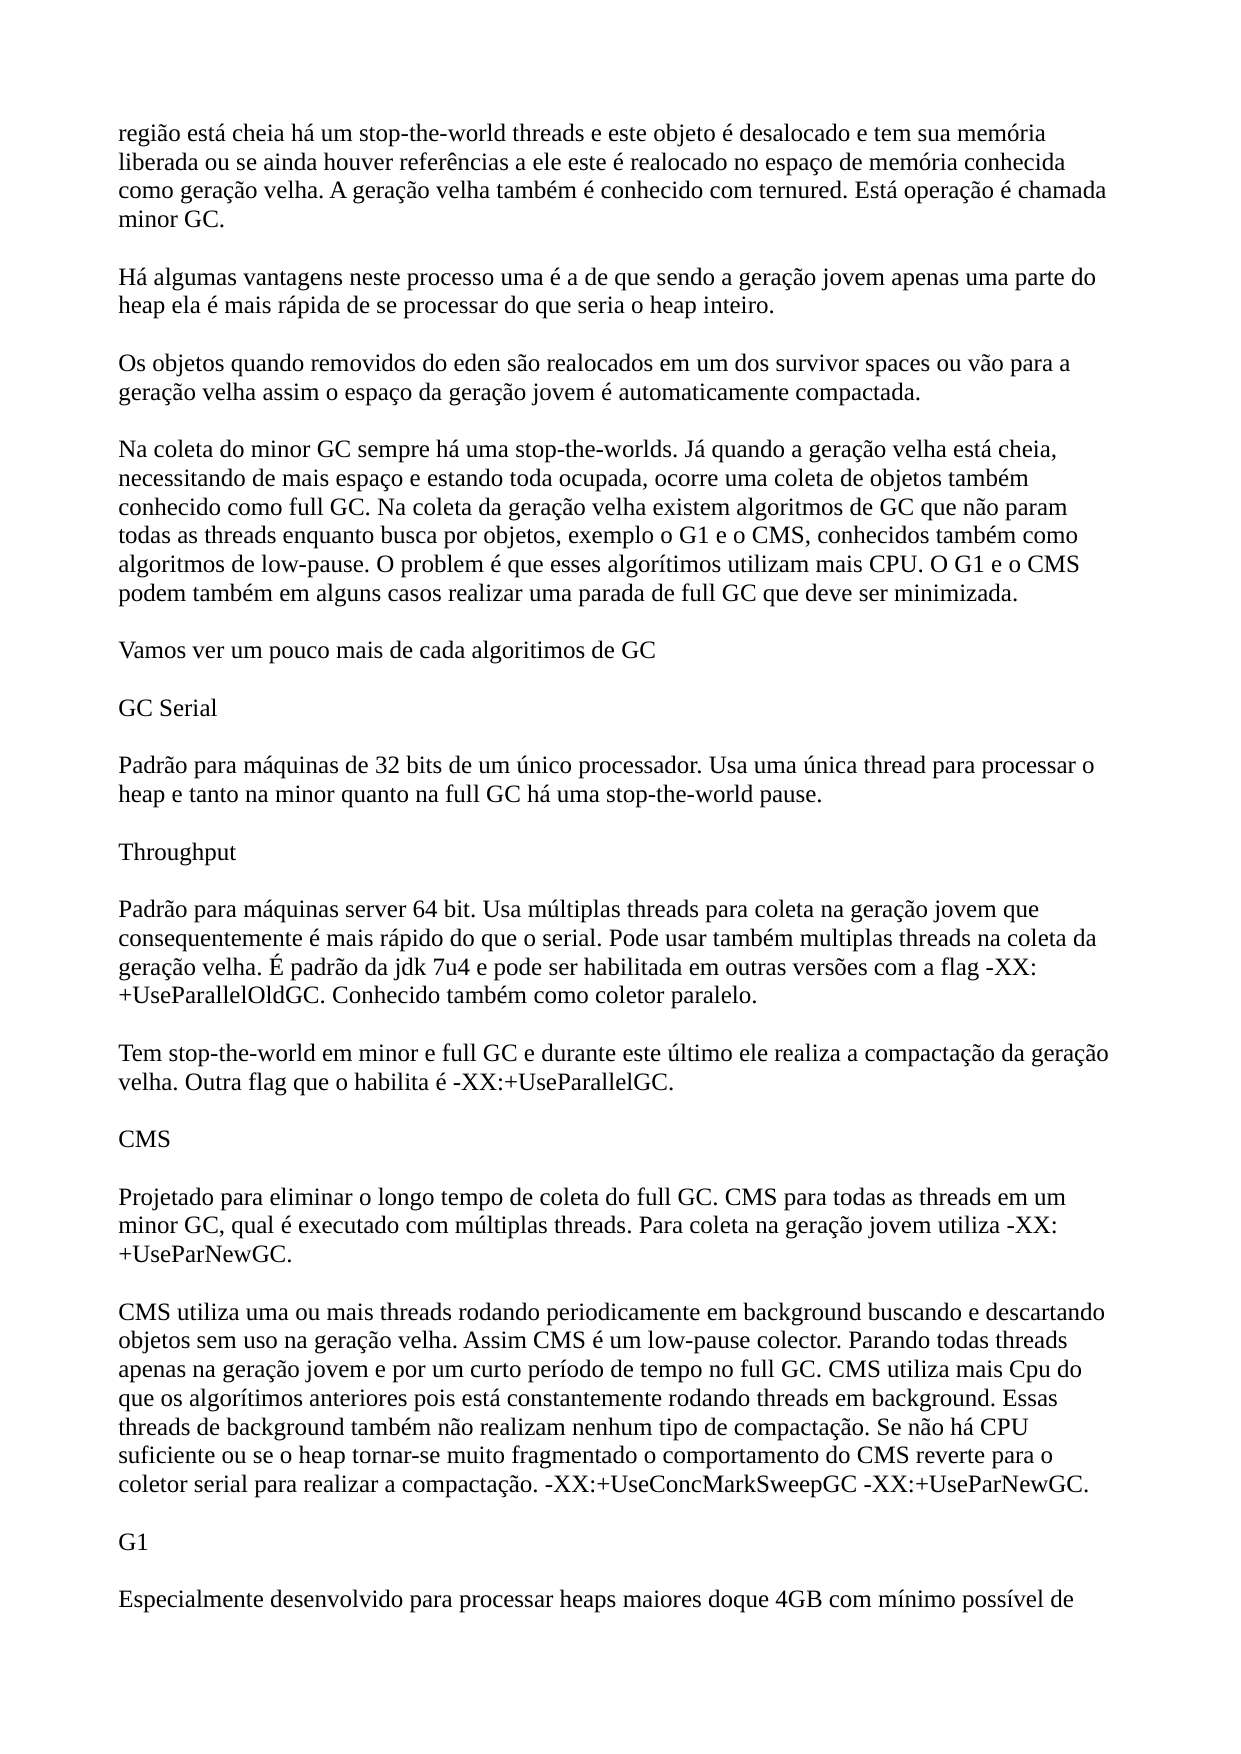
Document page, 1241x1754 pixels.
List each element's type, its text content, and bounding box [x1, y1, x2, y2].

text Padrão para máquinas server 64 bit. Usa múltiplas threads para coleta na geração jovem que consequentemente é mais rápido do que o serial. Pode usar também multiplas threads na coleta da geração velha. É padrão da jdk 7u4 e pode ser habilitada em outras versões com a flag -XX:+UseParallelOldGC. Conhecido também como coletor paralelo. [118, 894, 1122, 1009]
text Na coleta do minor GC sempre há uma stop-the-worlds. Já quando a geração velha está cheia, necessitando de mais espaço e estando toda ocupada, ocorre uma coleta de objetos também conhecido como full GC. Na coleta da geração velha existem algoritmos de GC que não param todas as threads enquanto busca por objetos, exemplo o G1 e o CMS, conhecidos também como algoritmos de low-pause. O problem é que esses algorítimos utilizam mais CPU. O G1 e o CMS podem também em alguns casos realizar uma parada de full GC que deve ser minimizada. [118, 434, 1122, 607]
text Especialmente desenvolvido para processar heaps maiores doque 4GB com mínimo possível de [118, 1584, 1122, 1613]
text Vamos ver um pouco mais de cada algoritimos de GC [118, 636, 1122, 664]
text região está cheia há um stop-the-world threads e este objeto é desalocado e tem sua memória liberada ou se ainda houver referências a ele este é realocado no espaço de memória conhecida como geração velha. A geração velha também é conhecido com ternured. Está operação é chamada minor GC. [118, 118, 1122, 233]
text Os objetos quando removidos do eden são realocados em um dos survivor spaces ou vão para a geração velha assim o espaço da geração jovem é automaticamente compactada. [118, 348, 1122, 406]
text Padrão para máquinas de 32 bits de um único processador. Usa uma única thread para processar o heap e tanto na minor quanto na full GC há uma stop-the-world pause. [118, 751, 1122, 808]
text CMS [118, 1124, 1122, 1153]
text Há algumas vantagens neste processo uma é a de que sendo a geração jovem apenas uma parte do heap ela é mais rápida de se processar do que seria o heap inteiro. [118, 262, 1122, 319]
text CMS utiliza uma ou mais threads rodando periodicamente em background buscando e descartando objetos sem uso na geração velha. Assim CMS é um low-pause colector. Parando todas threads apenas na geração jovem e por um curto período de tempo no full GC. CMS utiliza mais Cpu do que os algorítimos anteriores pois está constantemente rodando threads em background. Essas threads de background também não realizam nenhum tipo de compactação. Se não há CPU suficiente ou se o heap tornar-se muito fragmentado o comportamento do CMS reverte para o coletor serial para realizar a compactação. -XX:+UseConcMarkSweepGC -XX:+UseParNewGC. [118, 1297, 1122, 1498]
text GC Serial [118, 693, 1122, 722]
text Tem stop-the-world em minor e full GC e durante este último ele realiza a compactação da geração velha. Outra flag que o habilita é -XX:+UseParallelGC. [118, 1038, 1122, 1096]
text Throughput [118, 837, 1122, 866]
text Projetado para eliminar o longo tempo de coleta do full GC. CMS para todas as threads em um minor GC, qual é executado com múltiplas threads. Para coleta na geração jovem utiliza -XX:+UseParNewGC. [118, 1182, 1122, 1268]
text G1 [118, 1527, 1122, 1556]
